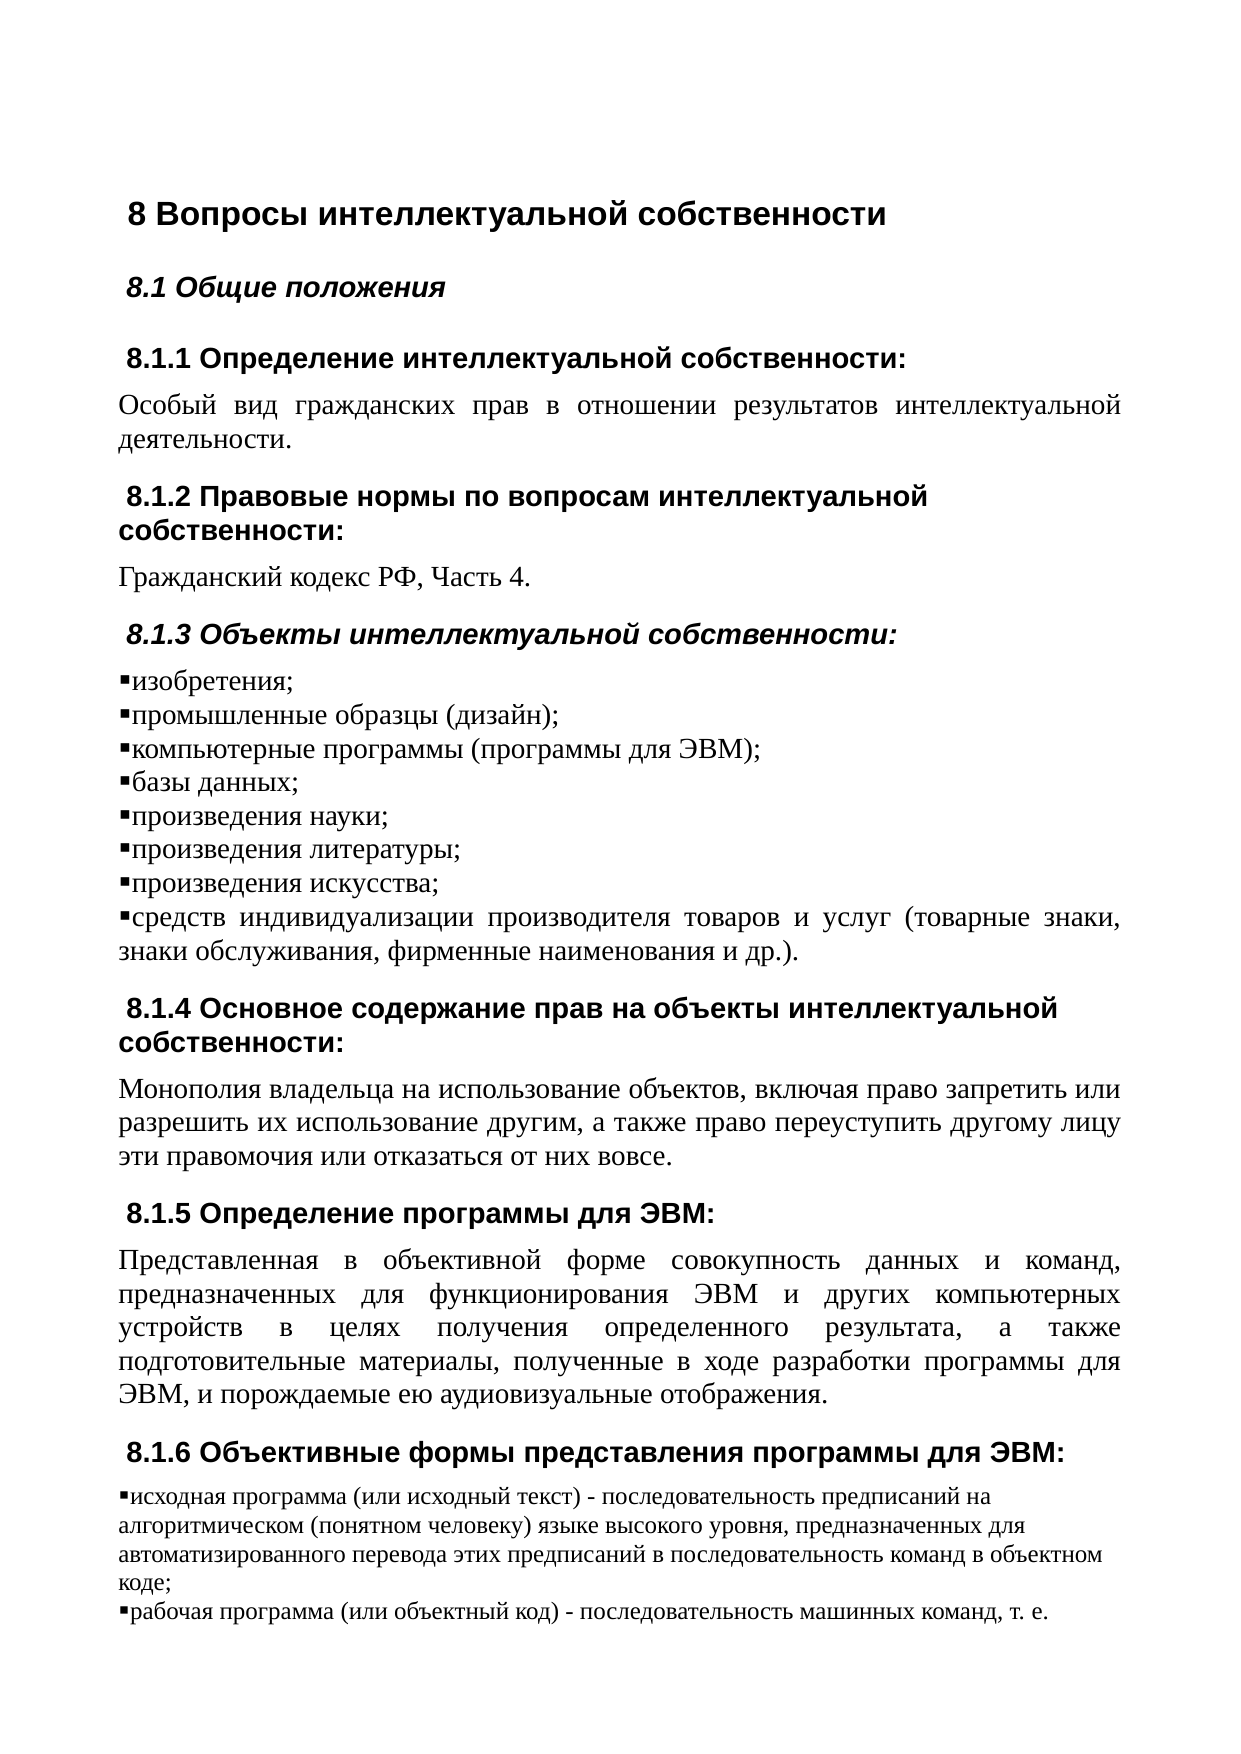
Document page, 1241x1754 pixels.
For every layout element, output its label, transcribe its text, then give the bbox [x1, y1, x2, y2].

subtitle Правовые нормы по вопросам интеллектуальной собственности: [118, 479, 1122, 546]
subtitle Общие положения [118, 270, 1122, 304]
subtitle Определение программы для ЭВМ: [118, 1196, 1122, 1230]
text Особый вид гражданских прав в отношении результатов интеллектуальной деятельности. [118, 387, 1122, 454]
subtitle Вопросы интеллектуальной собственности [118, 194, 1122, 233]
subtitle Определение интеллектуальной собственности: [118, 341, 1122, 375]
list произведения искусства; [118, 865, 1122, 899]
subtitle Основное содержание прав на объекты интеллектуальной собственности: [118, 991, 1122, 1058]
text Гражданский кодекс РФ, Часть 4. [118, 559, 1122, 592]
subtitle Объекты интеллектуальной собственности: [118, 617, 1122, 651]
text Монополия владельца на использование объектов, включая право запретить или разрешить их использование другим, а также право переуступить другому лицу эти правомочия или отказаться от них вовсе. [118, 1071, 1122, 1171]
list произведения литературы; [118, 832, 1122, 865]
list произведения науки; [118, 798, 1122, 832]
list компьютерные программы (программы для ЭВМ); [118, 731, 1122, 764]
text Представленная в объективной форме совокупность данных и команд, предназначенных для функционирования ЭВМ и других компьютерных устройств в целях получения определенного результата, а также подготовительные материалы, полученные в ходе разработки программы для ЭВМ, и порождаемые ею аудиовизуальные отображения. [118, 1242, 1122, 1410]
list исходная программа (или исходный текст) - последовательность предписаний на алгоритмическом (понятном человеку) языке высокого уровня, предназначенных для автоматизированного перевода этих предписаний в последовательность команд в объектном коде; [118, 1481, 1122, 1596]
list изобретения; [118, 663, 1122, 697]
list промышленные образцы (дизайн); [118, 697, 1122, 731]
list средств индивидуализации производителя товаров и услуг (товарные знаки, знаки обслуживания, фирменные наименования и др.). [118, 899, 1122, 966]
list базы данных; [118, 764, 1122, 798]
list рабочая программа (или объектный код) - последовательность машинных команд, т. е. [118, 1596, 1122, 1625]
subtitle Объективные формы представления программы для ЭВМ: [118, 1435, 1122, 1469]
